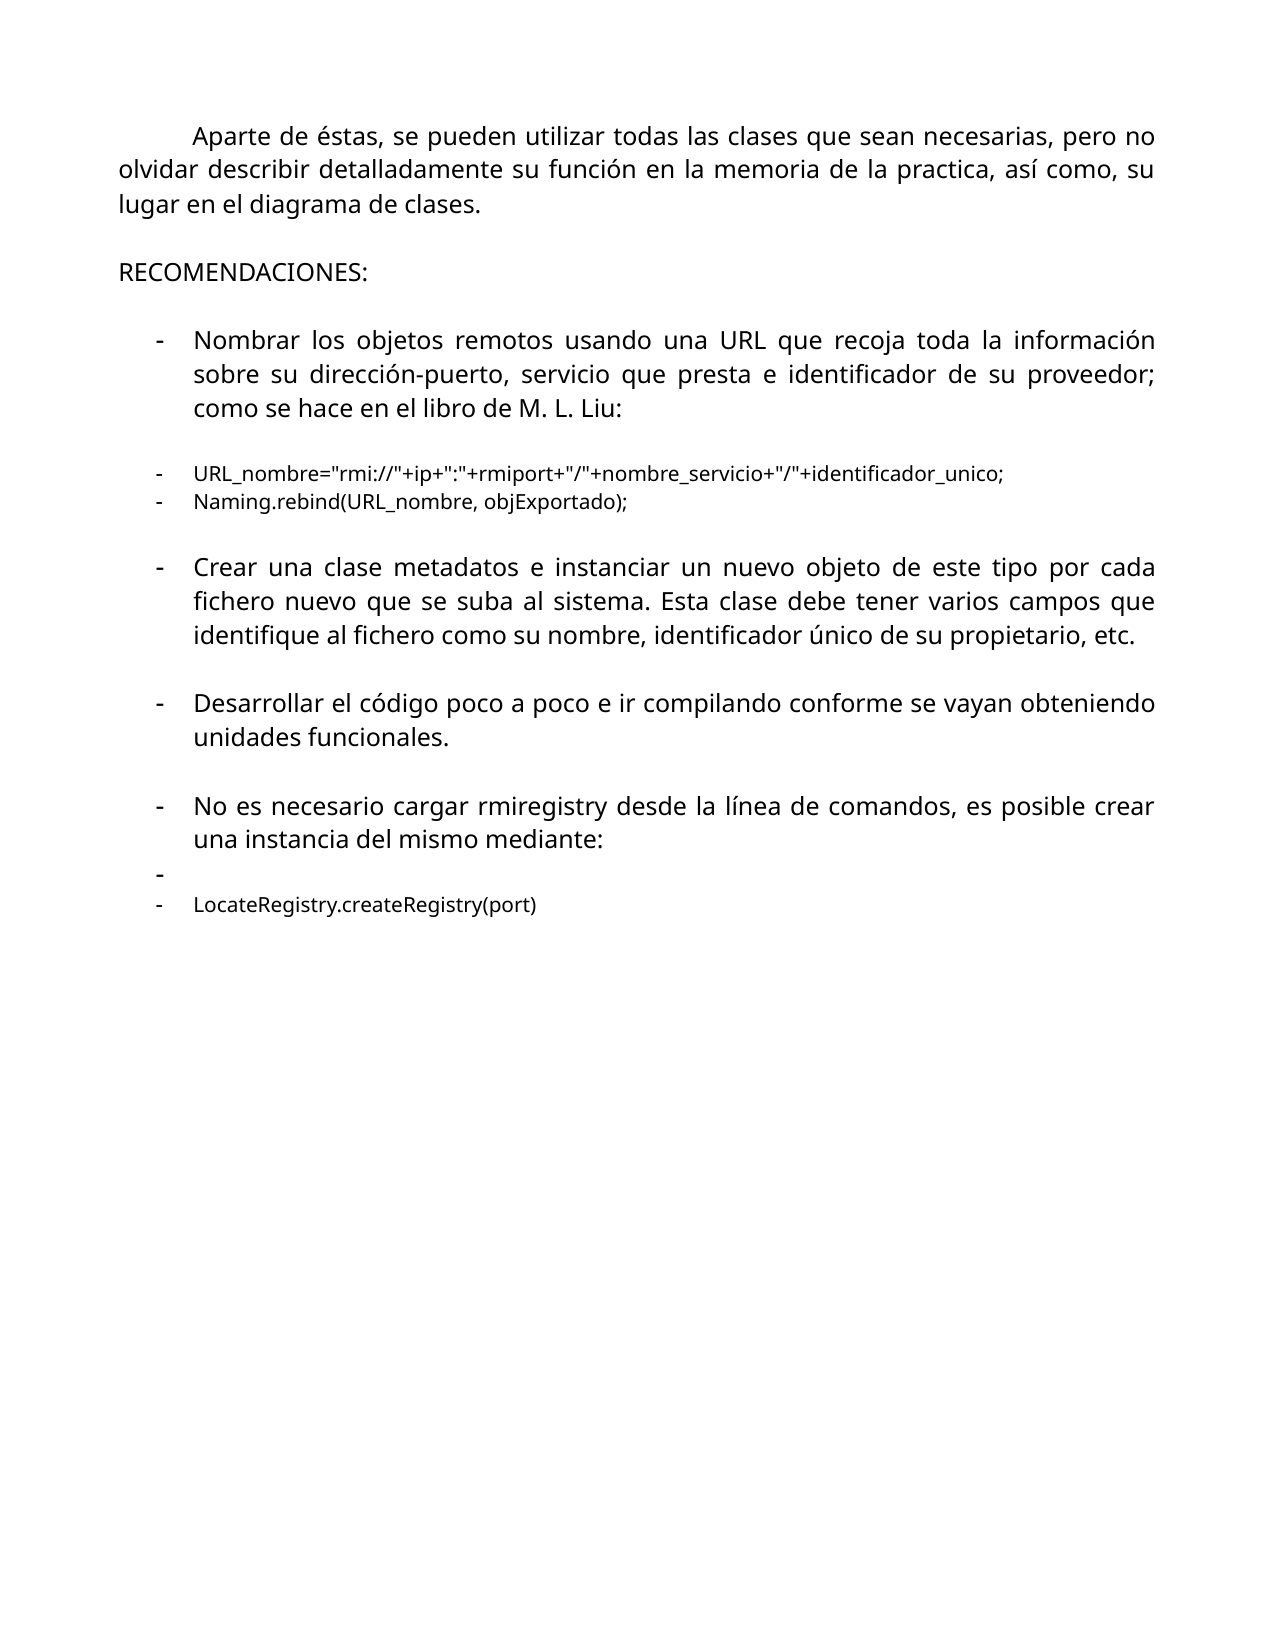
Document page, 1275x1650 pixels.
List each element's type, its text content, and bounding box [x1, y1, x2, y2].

text RECOMENDACIONES: [118, 254, 1157, 288]
text Aparte de éstas, se pueden utilizar todas las clases que sean necesarias, pero no olvidar describir detalladamente su función en la memoria de la practica, así como, su lugar en el diagrama de clases. [118, 118, 1157, 220]
list Crear una clase metadatos e instanciar un nuevo objeto de este tipo por cada fichero nuevo que se suba al sistema. Esta clase debe tener varios campos que identifique al fichero como su nombre, identificador único de su propietario, etc. [156, 550, 1157, 652]
list Desarrollar el código poco a poco e ir compilando conforme se vayan obteniendo unidades funcionales. [156, 686, 1157, 754]
list Naming.rebind(URL_nombre, objExportado); [156, 487, 1157, 516]
list LocateRegistry.createRegistry(port) [156, 890, 1157, 919]
list No es necesario cargar rmiregistry desde la línea de comandos, es posible crear una instancia del mismo mediante: [156, 788, 1157, 856]
list URL_nombre="rmi://"+ip+":"+rmiport+"/"+nombre_servicio+"/"+identificador_unico; [156, 459, 1157, 487]
list Nombrar los objetos remotos usando una URL que recoja toda la información sobre su dirección-puerto, servicio que presta e identificador de su proveedor; como se hace en el libro de M. L. Liu: [156, 322, 1157, 425]
